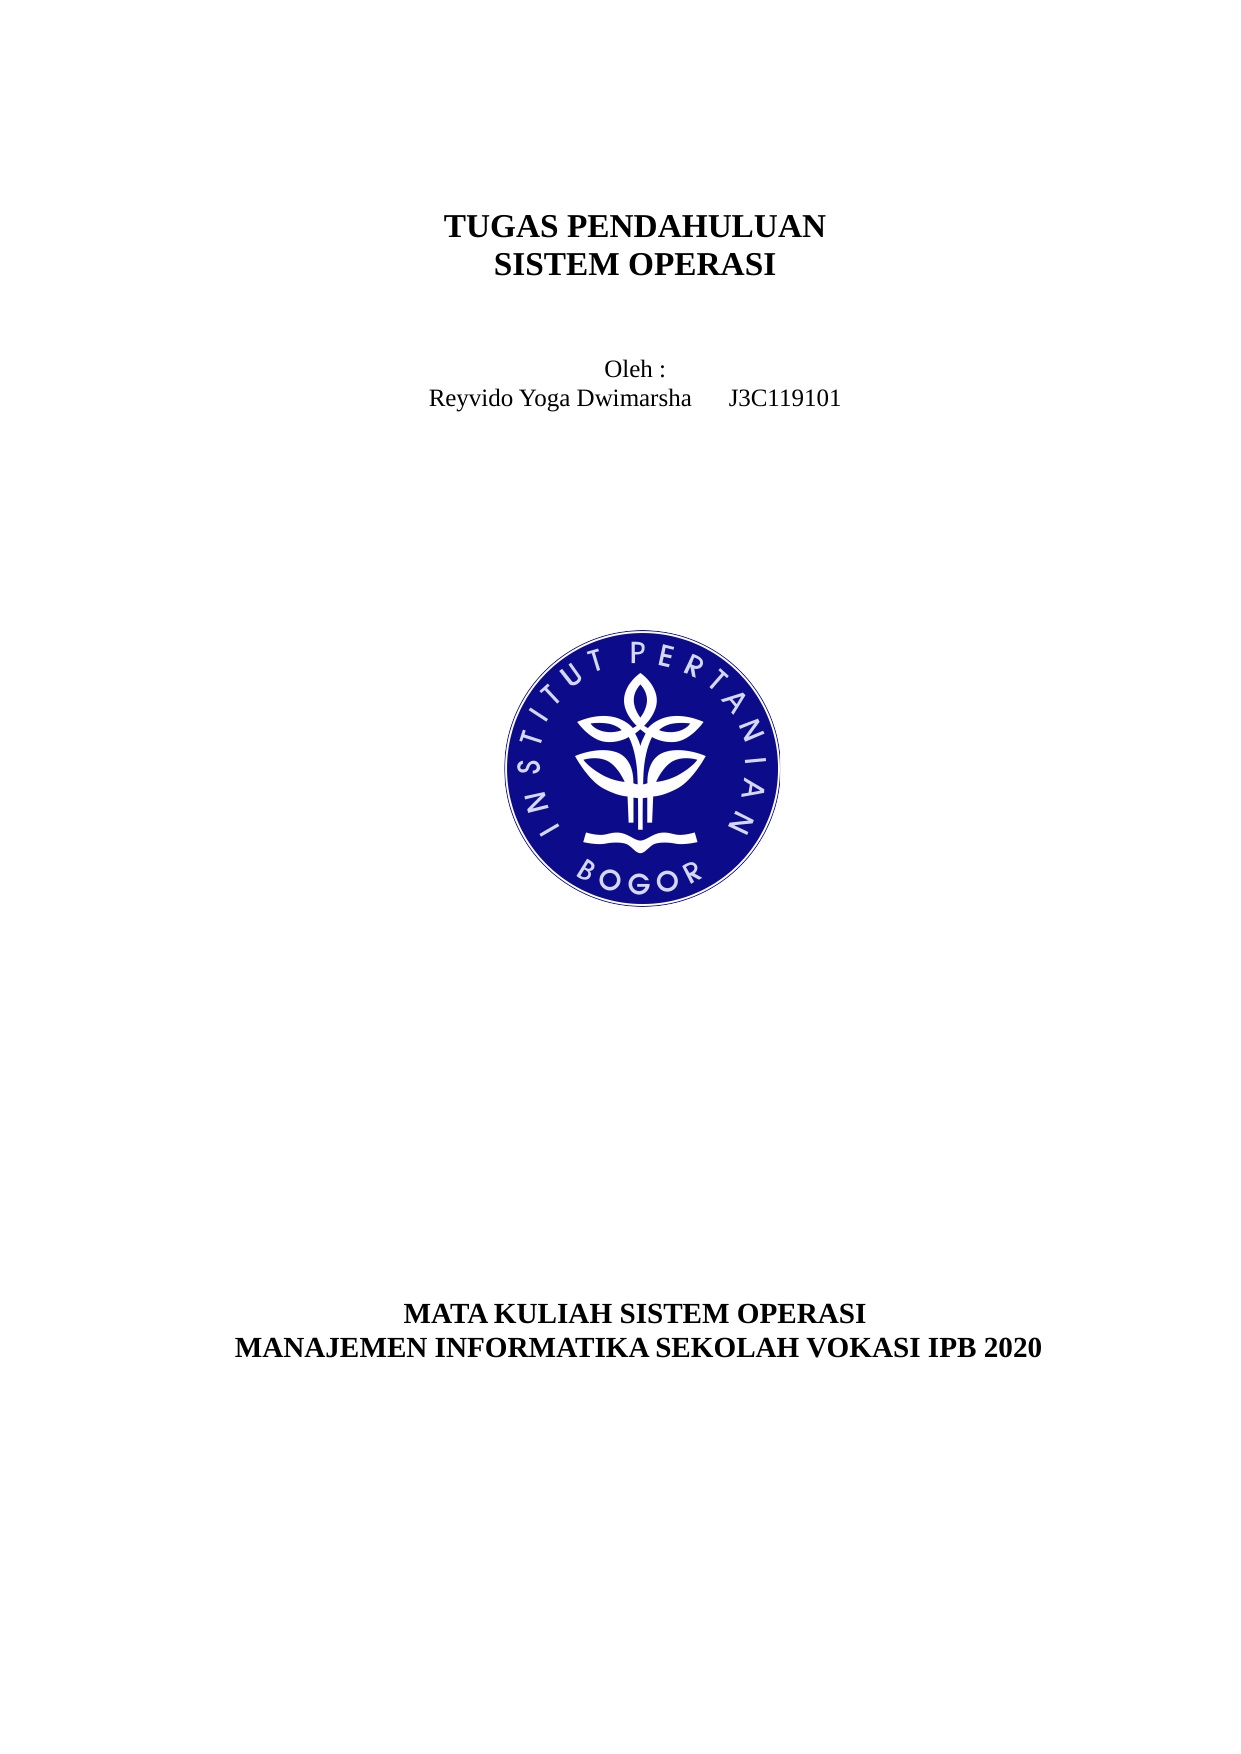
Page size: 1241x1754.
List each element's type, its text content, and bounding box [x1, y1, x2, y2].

text Oleh : [177, 354, 1093, 383]
text Reyvido Yoga Dwimarsha J3C119101 [177, 383, 1093, 412]
text mata kuliah sistem operasi Manajemen Informatika Sekolah Vokasi IPB 2020 [177, 1296, 1093, 1363]
picture [504, 630, 781, 907]
text tugas pendahuluan sistem operasi [177, 206, 1093, 321]
